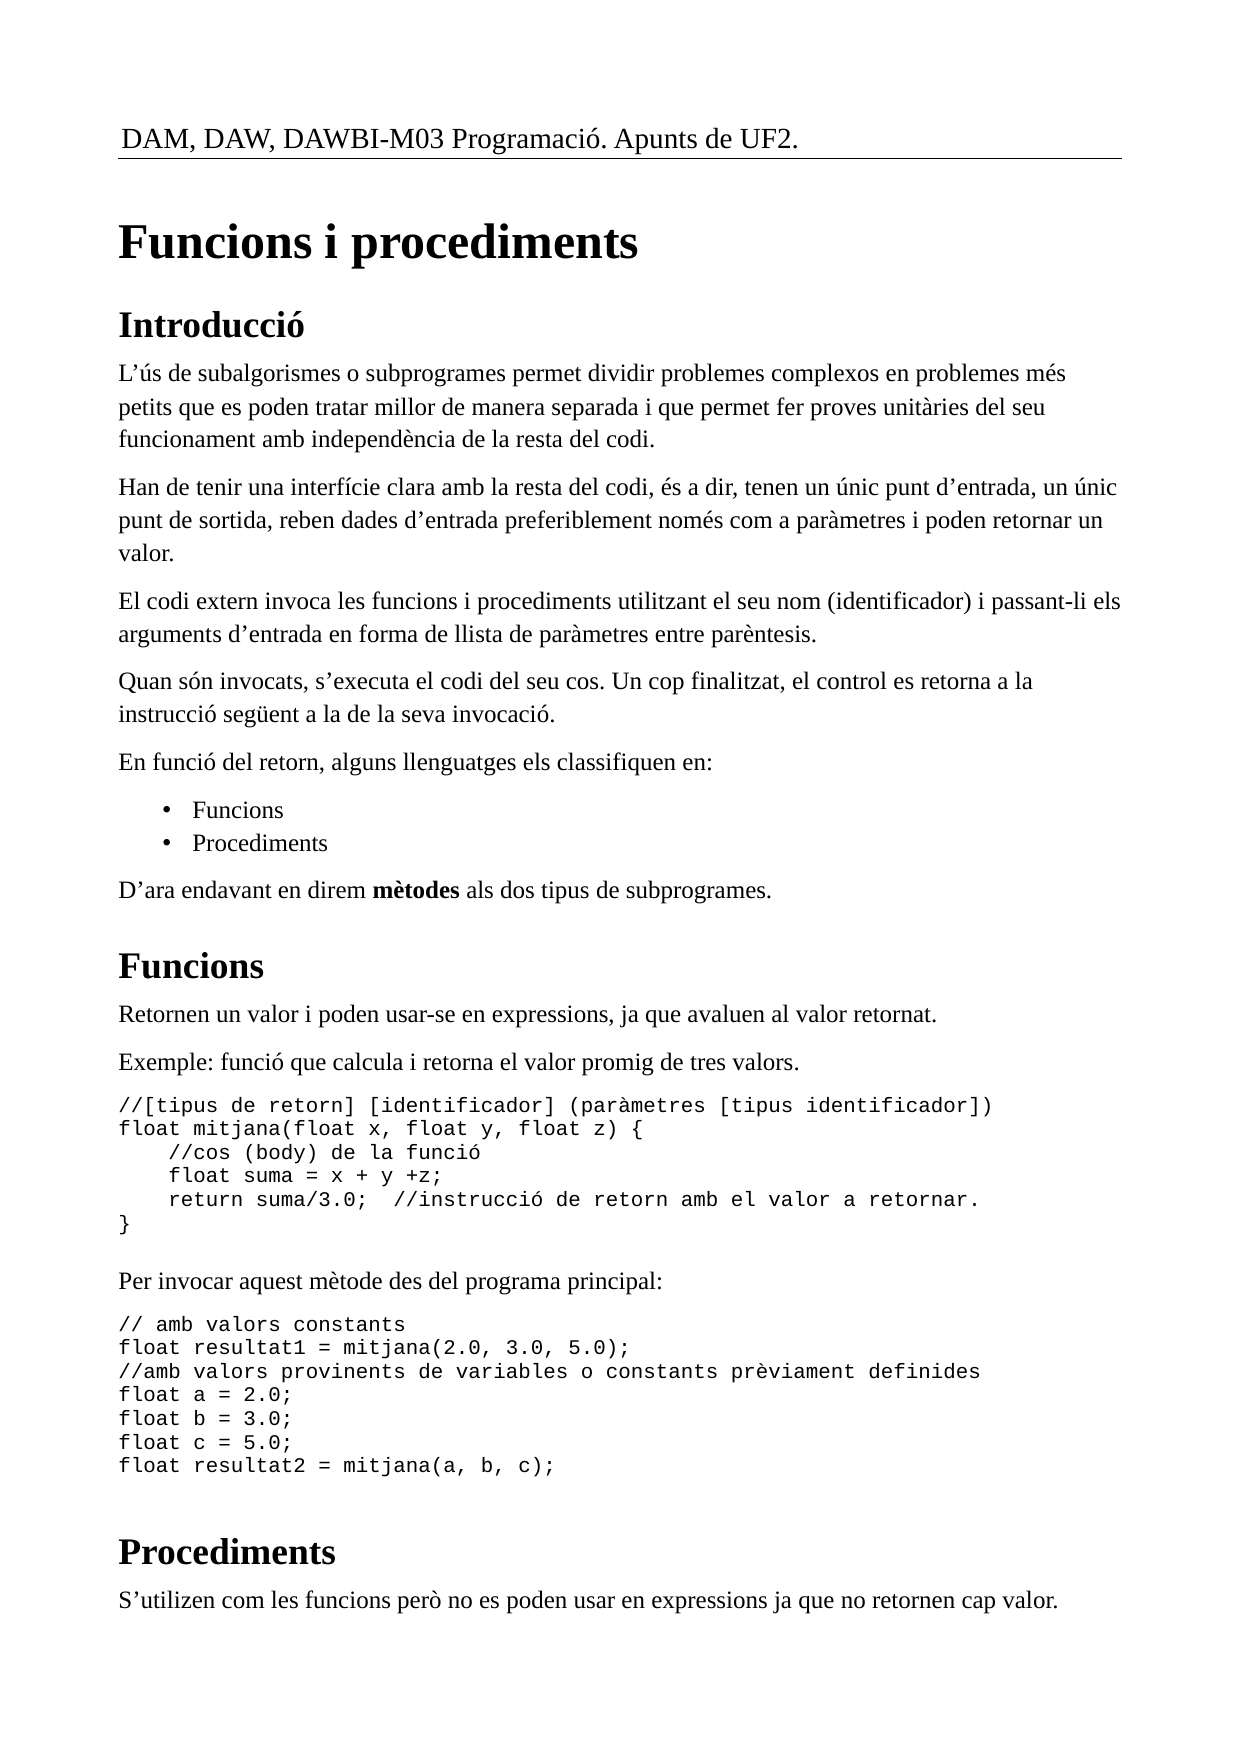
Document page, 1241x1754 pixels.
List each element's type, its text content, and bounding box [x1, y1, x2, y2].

text Retornen un valor i poden usar-se en expressions, ja que avaluen al valor retornat. [118, 999, 1122, 1028]
subtitle Funcions [118, 944, 1122, 987]
text return suma/3.0; //instrucció de retorn amb el valor a retornar. [118, 1189, 1122, 1213]
text // amb valors constants [118, 1313, 1122, 1337]
text En funció del retorn, alguns llenguatges els classifiquen en: [118, 747, 1122, 776]
subtitle Introducció [118, 303, 1122, 346]
text Per invocar aquest mètode des del programa principal: [118, 1266, 1122, 1295]
text D’ara endavant en direm mètodes als dos tipus de subprogrames. [118, 875, 1122, 904]
text float resultat2 = mitjana(a, b, c); [118, 1455, 1122, 1479]
text float a = 2.0; [118, 1384, 1122, 1408]
text } [118, 1213, 1122, 1236]
list Procediments [162, 828, 1122, 856]
text float c = 5.0; [118, 1432, 1122, 1455]
text S’utilizen com les funcions però no es poden usar en expressions ja que no retornen cap valor. [118, 1585, 1122, 1614]
text Han de tenir una interfície clara amb la resta del codi, és a dir, tenen un únic punt d’entrada, un únic punt de sortida, reben dades d’entrada preferiblement només com a paràmetres i poden retornar un valor. [118, 472, 1122, 567]
text float suma = x + y +z; [118, 1166, 1122, 1189]
text Quan són invocats, s’executa el codi del seu cos. Un cop finalitzat, el control es retorna a la instrucció següent a la de la seva invocació. [118, 666, 1122, 728]
text //amb valors provinents de variables o constants prèviament definides [118, 1361, 1122, 1384]
text float resultat1 = mitjana(2.0, 3.0, 5.0); [118, 1337, 1122, 1361]
text El codi extern invoca les funcions i procediments utilitzant el seu nom (identificador) i passant-li els arguments d’entrada en forma de llista de paràmetres entre parèntesis. [118, 586, 1122, 648]
subtitle Funcions i procediments [118, 212, 1122, 269]
text Exemple: funció que calcula i retorna el valor promig de tres valors. [118, 1047, 1122, 1076]
text //cos (body) de la funció [118, 1142, 1122, 1166]
text //[tipus de retorn] [identificador] (paràmetres [tipus identificador]) [118, 1094, 1122, 1118]
text float mitjana(float x, float y, float z) { [118, 1118, 1122, 1142]
text float b = 3.0; [118, 1408, 1122, 1432]
list Funcions [162, 795, 1122, 823]
subtitle Procediments [118, 1529, 1122, 1572]
text L’ús de subalgorismes o subprogrames permet dividir problemes complexos en problemes més petits que es poden tratar millor de manera separada i que permet fer proves unitàries del seu funcionament amb independència de la resta del codi. [118, 358, 1122, 453]
